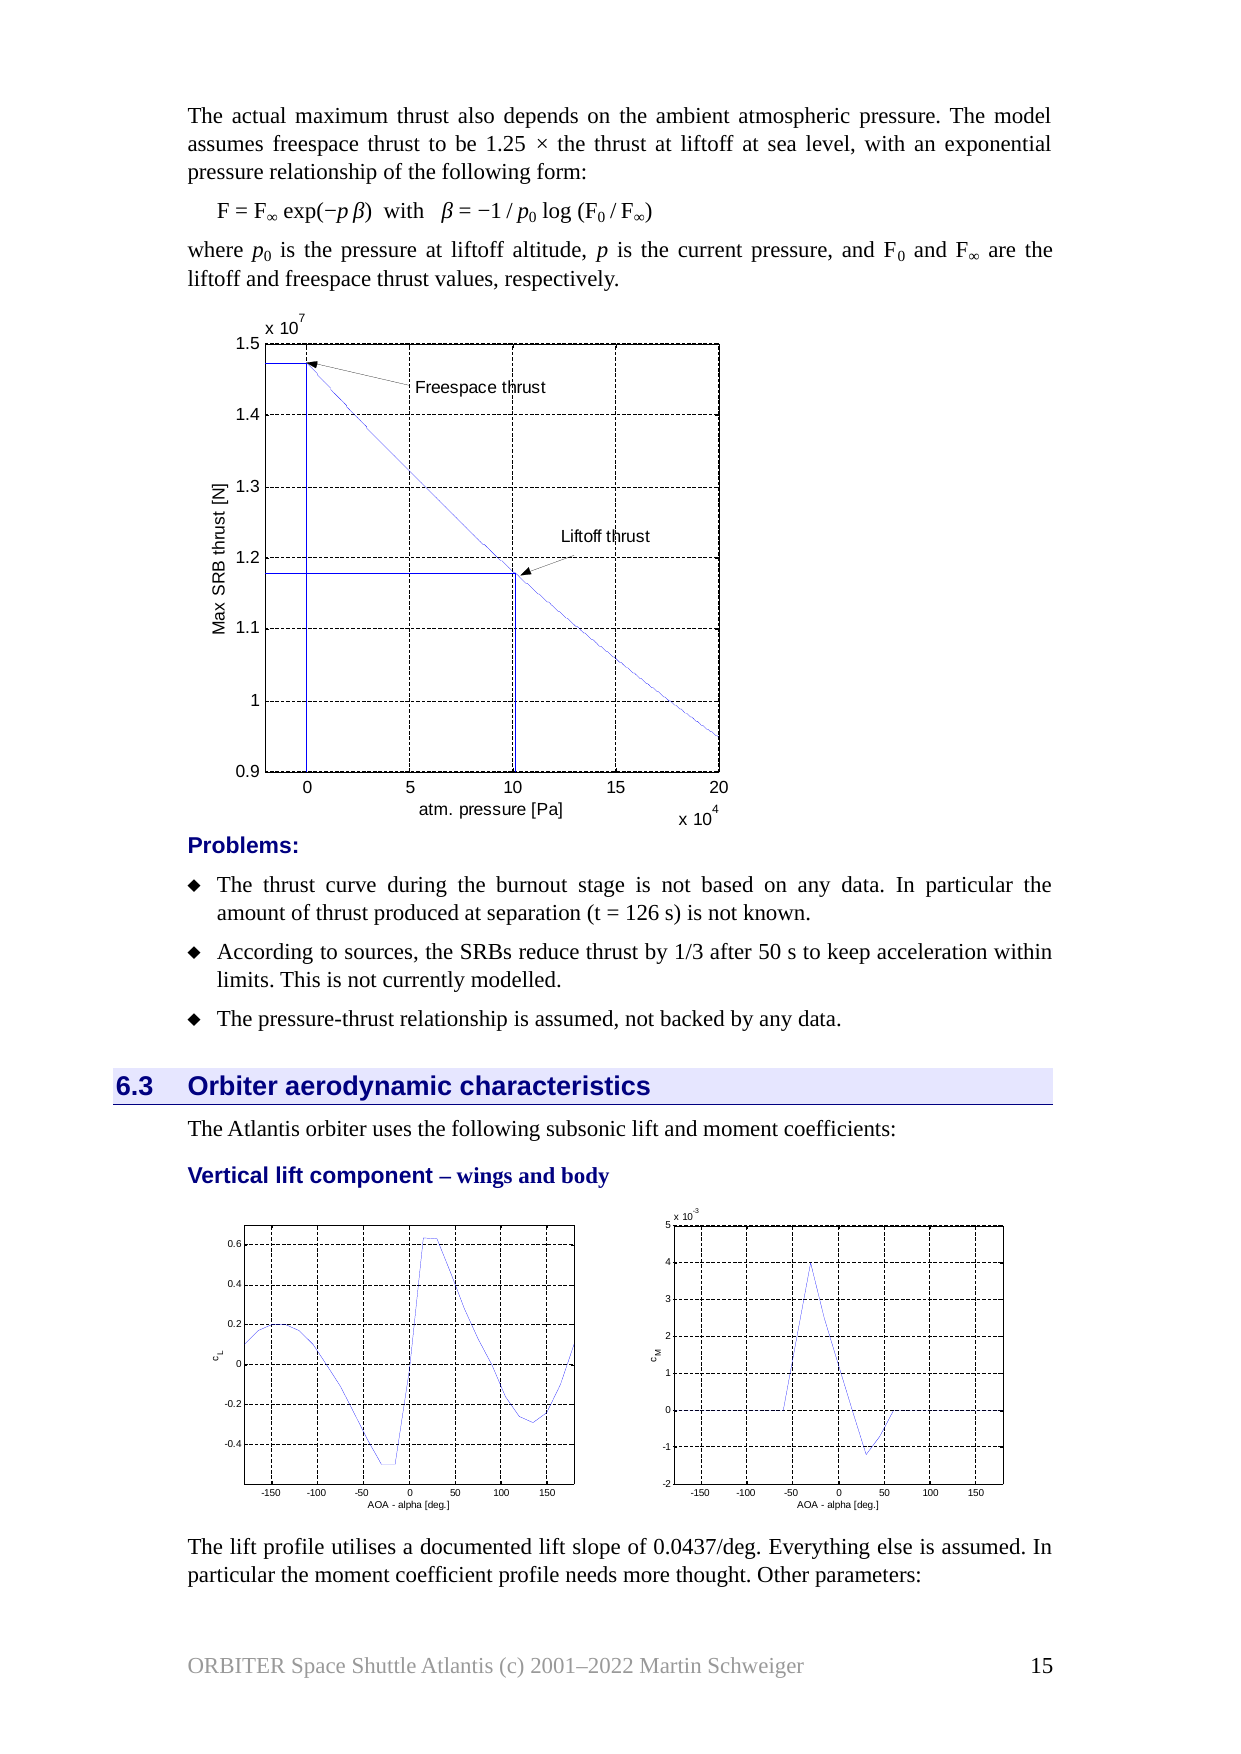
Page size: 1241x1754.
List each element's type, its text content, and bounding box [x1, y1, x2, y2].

subtitle Problems: [187, 302, 1053, 859]
text where p0 is the pressure at liftoff altitude, p is the current pressure, and F0 and F∞ are the liftoff and freespace thrust values, respectively. [187, 235, 1053, 292]
text F = F∞ exp(−p β) with β = −1 / p0 log (F0 / F∞) [217, 196, 1053, 224]
subtitle Orbiter aerodynamic characteristics [113, 1068, 1053, 1104]
text The Atlantis orbiter uses the following subsonic lift and moment coefficients: [187, 1114, 1053, 1143]
list The pressure-thrust relationship is assumed, not backed by any data. [187, 1004, 1053, 1032]
subtitle Vertical lift component – wings and body [187, 1162, 1053, 1188]
text The actual maximum thrust also depends on the ambient atmospheric pressure. The model assumes freespace thrust to be 1.25 × the thrust at liftoff at sea level, with an exponential pressure relationship of the following form: [187, 100, 1053, 185]
list According to sources, the SRBs reduce thrust by 1/3 after 50 s to keep acceleration within limits. This is not currently modelled. [187, 937, 1053, 993]
list The thrust curve during the burnout stage is not based on any data. In particular the amount of thrust produced at separation (t = 126 s) is not known. [187, 869, 1053, 926]
text The lift profile utilises a documented lift slope of 0.0437/deg. Everything else is assumed. In particular the moment coefficient profile needs more thought. Other parameters: [187, 1532, 1053, 1589]
